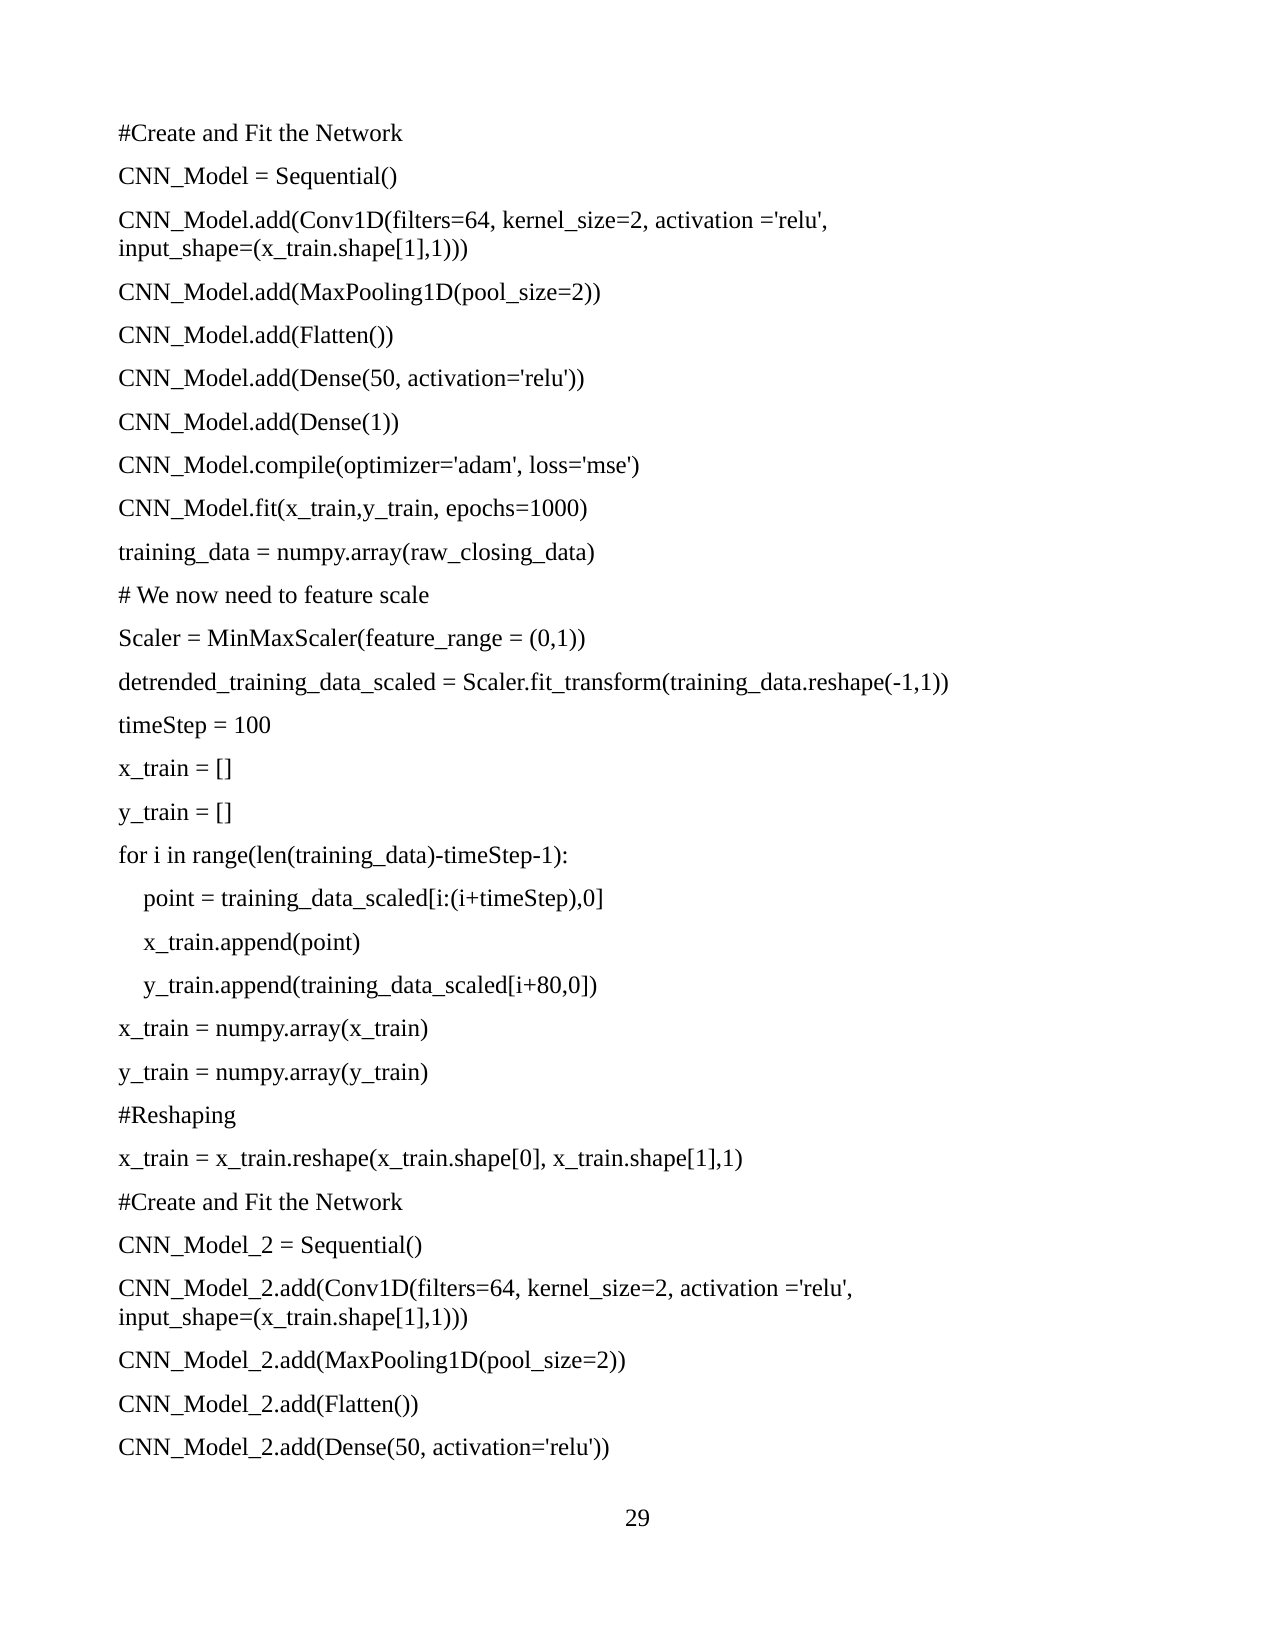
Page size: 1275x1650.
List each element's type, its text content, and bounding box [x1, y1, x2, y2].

text for i in range(len(training_data)-timeStep-1): [118, 840, 1157, 869]
text CNN_Model_2.add(Flatten()) [118, 1389, 1157, 1418]
text CNN_Model.fit(x_train,y_train, epochs=1000) [118, 493, 1157, 522]
text y_train = [] [118, 797, 1157, 826]
text # We now need to feature scale [118, 580, 1157, 609]
text CNN_Model_2.add(Conv1D(filters=64, kernel_size=2, activation ='relu', input_shape=(x_train.shape[1],1))) [118, 1273, 1157, 1331]
text CNN_Model.add(MaxPooling1D(pool_size=2)) [118, 277, 1157, 306]
text CNN_Model.compile(optimizer='adam', loss='mse') [118, 450, 1157, 479]
text CNN_Model.add(Dense(50, activation='relu')) [118, 363, 1157, 392]
text CNN_Model_2 = Sequential() [118, 1230, 1157, 1259]
text #Create and Fit the Network [118, 1187, 1157, 1216]
text x_train = numpy.array(x_train) [118, 1013, 1157, 1042]
text CNN_Model.add(Conv1D(filters=64, kernel_size=2, activation ='relu', input_shape=(x_train.shape[1],1))) [118, 205, 1157, 262]
text point = training_data_scaled[i:(i+timeStep),0] [118, 883, 1157, 912]
text Scaler = MinMaxScaler(feature_range = (0,1)) [118, 623, 1157, 652]
text timeStep = 100 [118, 710, 1157, 739]
text CNN_Model_2.add(Dense(50, activation='relu')) [118, 1432, 1157, 1461]
text #Reshaping [118, 1100, 1157, 1129]
text x_train = [] [118, 753, 1157, 782]
text x_train = x_train.reshape(x_train.shape[0], x_train.shape[1],1) [118, 1143, 1157, 1172]
text CNN_Model.add(Flatten()) [118, 320, 1157, 349]
text detrended_training_data_scaled = Scaler.fit_transform(training_data.reshape(-1,1)) [118, 667, 1157, 696]
text CNN_Model_2.add(MaxPooling1D(pool_size=2)) [118, 1346, 1157, 1374]
text CNN_Model = Sequential() [118, 161, 1157, 190]
text x_train.append(point) [118, 927, 1157, 956]
text #Create and Fit the Network [118, 118, 1157, 147]
text CNN_Model.add(Dense(1)) [118, 407, 1157, 436]
text y_train = numpy.array(y_train) [118, 1057, 1157, 1086]
text y_train.append(training_data_scaled[i+80,0]) [118, 970, 1157, 999]
text training_data = numpy.array(raw_closing_data) [118, 537, 1157, 566]
